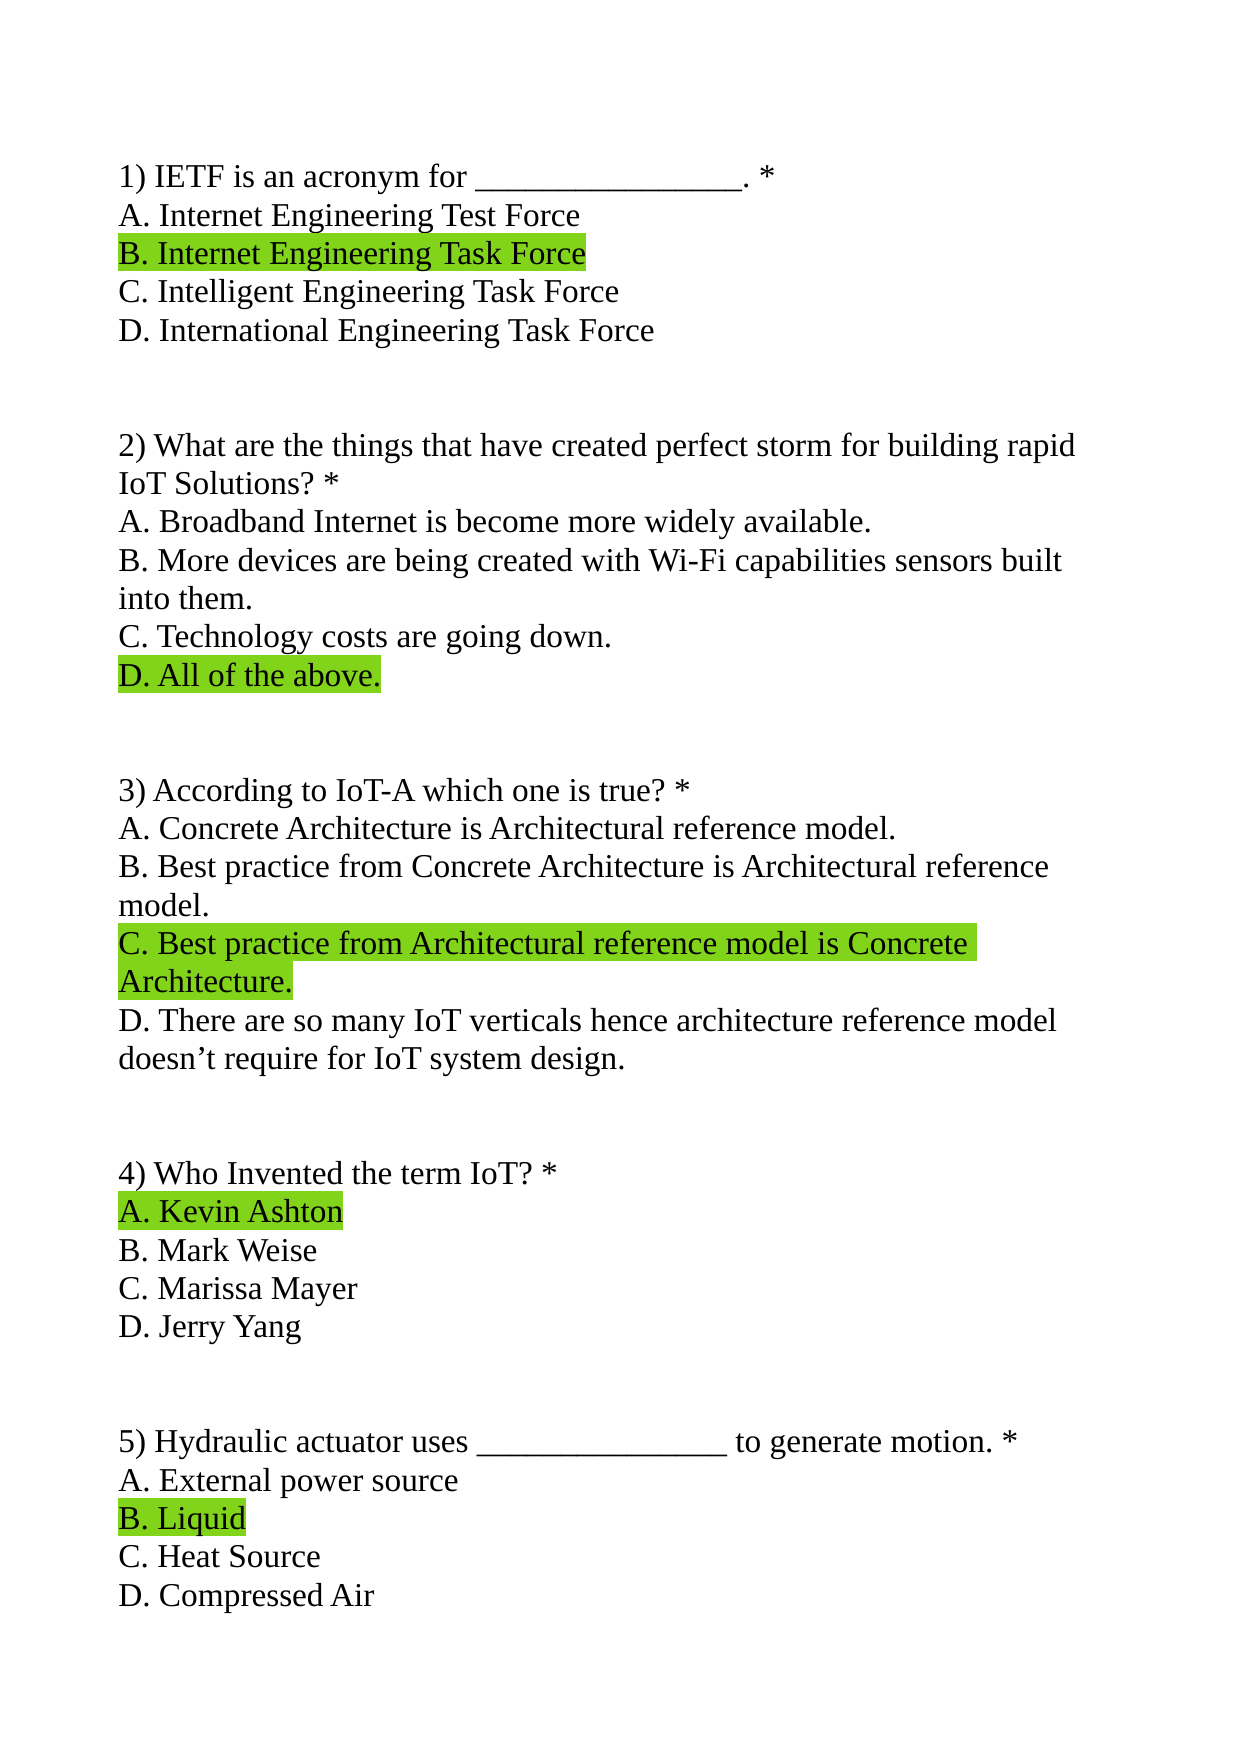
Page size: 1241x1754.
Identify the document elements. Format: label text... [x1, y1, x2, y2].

text B. Best practice from Concrete Architecture is Architectural reference model. [118, 846, 1122, 923]
text D. Compressed Air [118, 1575, 1122, 1613]
text 1) IETF is an acronym for ________________. * [118, 156, 1122, 195]
text A. Broadband Internet is become more widely available. [118, 501, 1122, 540]
text C. Heat Source [118, 1536, 1122, 1575]
text 5) Hydraulic actuator uses _______________ to generate motion. * [118, 1421, 1122, 1460]
text C. Intelligent Engineering Task Force [118, 271, 1122, 310]
text 2) What are the things that have created perfect storm for building rapid IoT Solutions? * [118, 425, 1122, 501]
text A. Internet Engineering Test Force [118, 195, 1122, 233]
text D. International Engineering Task Force [118, 310, 1122, 348]
text D. Jerry Yang [118, 1306, 1122, 1345]
text C. Marissa Mayer [118, 1268, 1122, 1306]
text A. External power source [118, 1460, 1122, 1498]
text B. Mark Weise [118, 1230, 1122, 1268]
text 3) According to IoT-A which one is true? * [118, 770, 1122, 808]
text B. Liquid [118, 1498, 1122, 1536]
text C. Best practice from Architectural reference model is Concrete Architecture. [118, 923, 1122, 1000]
text 4) Who Invented the term IoT? * [118, 1153, 1122, 1191]
text D. There are so many IoT verticals hence architecture reference model doesn’t require for IoT system design. [118, 1000, 1122, 1076]
text B. More devices are being created with Wi-Fi capabilities sensors built into them. [118, 540, 1122, 616]
text B. Internet Engineering Task Force [118, 233, 1122, 271]
text A. Concrete Architecture is Architectural reference model. [118, 808, 1122, 846]
text D. All of the above. [118, 655, 1122, 693]
text A. Kevin Ashton [118, 1191, 1122, 1230]
text C. Technology costs are going down. [118, 616, 1122, 655]
